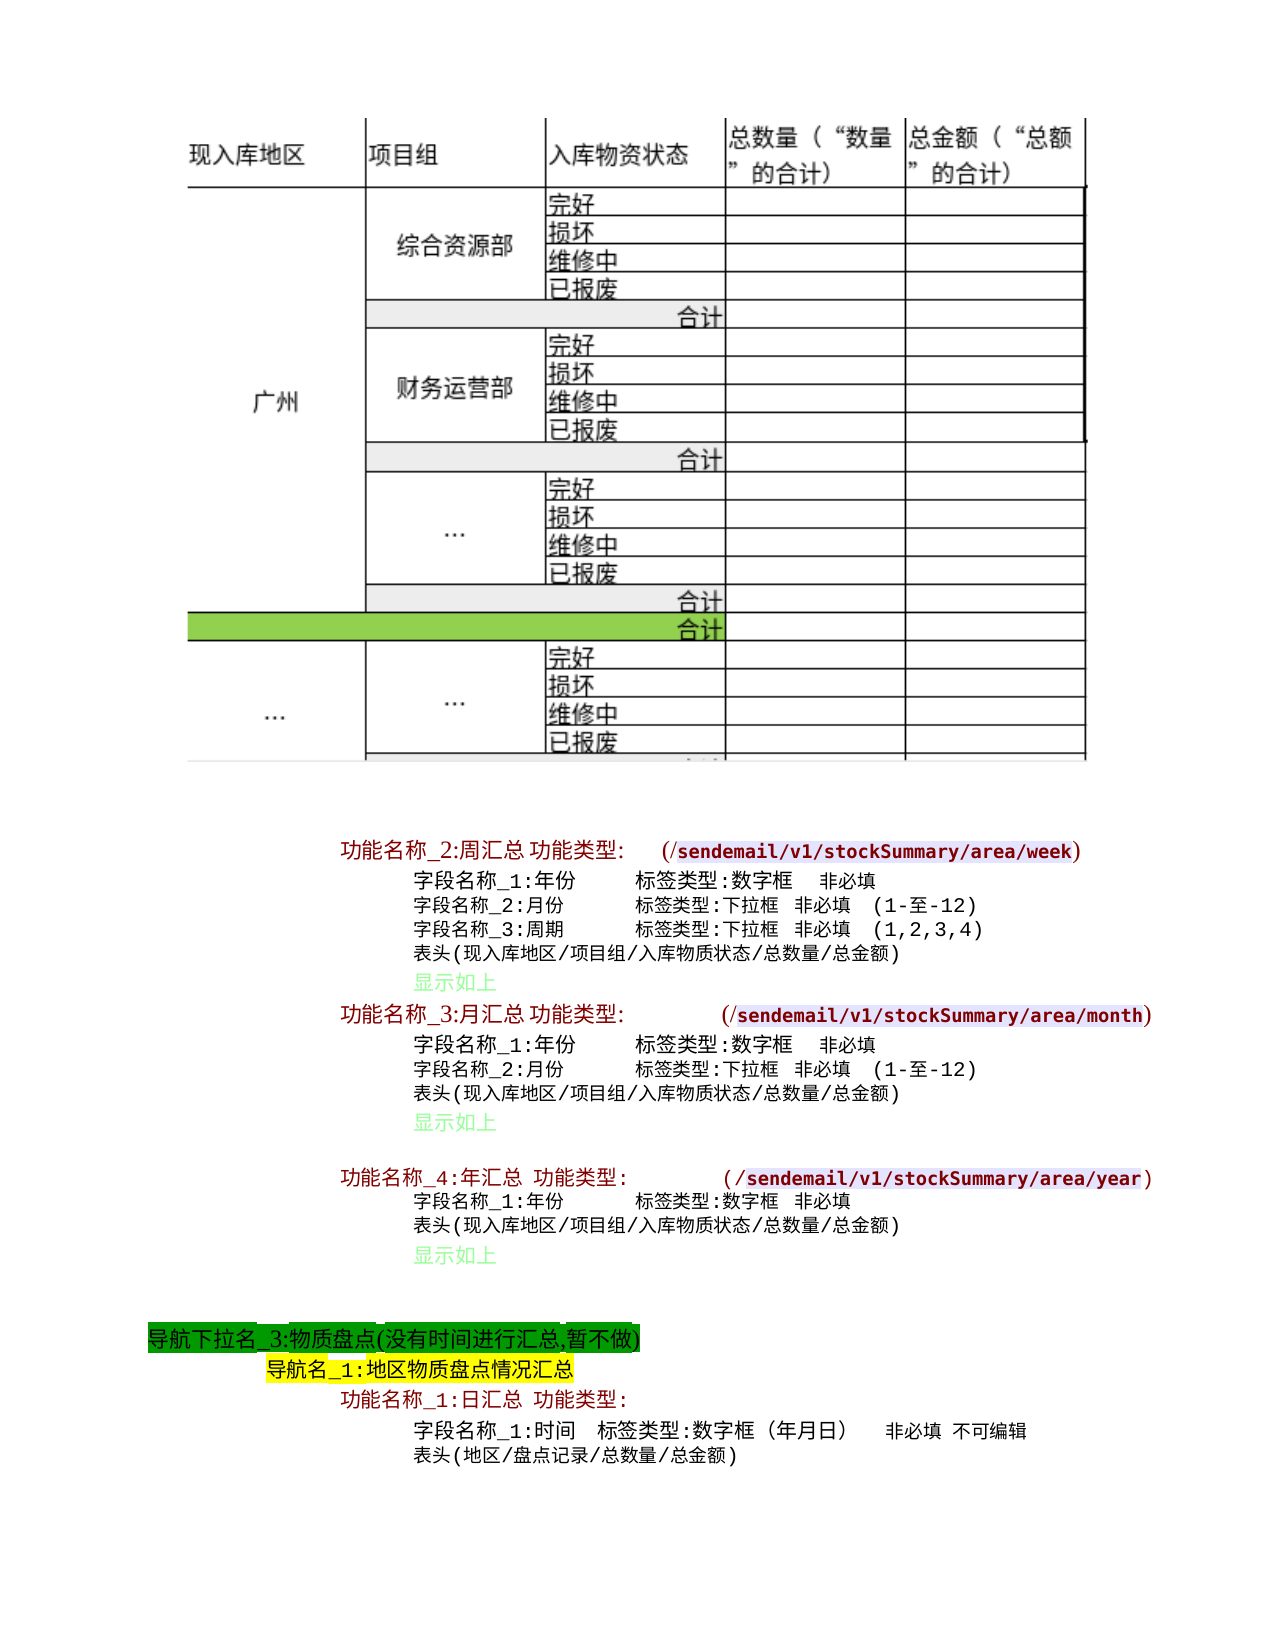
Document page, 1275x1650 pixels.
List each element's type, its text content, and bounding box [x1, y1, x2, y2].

text 字段名称_1:年份 标签类型:数字框 非必填 [118, 1028, 1157, 1059]
text 表头(地区/盘点记录/总数量/总金额) [118, 1444, 1157, 1468]
text 表头(现入库地区/项目组/入库物质状态/总数量/总金额) [118, 943, 1157, 966]
text 表头(现入库地区/项目组/入库物质状态/总数量/总金额) [118, 1083, 1157, 1107]
text 字段名称_2:月份 标签类型:下拉框 非必填 (1-至-12) [118, 895, 1157, 919]
text 功能名称_3:月汇总 功能类型: (/sendemail/v1/stockSummary/area/month) [118, 997, 1157, 1028]
text 导航名_1:地区物质盘点情况汇总 [118, 1353, 1157, 1384]
text 表头(现入库地区/项目组/入库物质状态/总数量/总金额) [118, 1215, 1157, 1239]
text 字段名称_1:年份 标签类型:数字框 非必填 [118, 864, 1157, 895]
text 字段名称_1:时间 标签类型:数字框（年月日） 非必填 不可编辑 [118, 1414, 1157, 1444]
text 显示如上 [118, 1239, 1157, 1269]
text 字段名称_2:月份 标签类型:下拉框 非必填 (1-至-12) [118, 1059, 1157, 1083]
text 显示如上 [118, 966, 1157, 997]
text 字段名称_3:周期 标签类型:下拉框 非必填 (1,2,3,4) [118, 919, 1157, 943]
text 功能名称_4:年汇总 功能类型: (/sendemail/v1/stockSummary/area/year) [118, 1161, 1157, 1191]
text 导航下拉名_3:物质盘点(没有时间进行汇总,暂不做) [148, 1322, 1157, 1353]
text 功能名称_1:日汇总 功能类型: [118, 1384, 1157, 1414]
text 显示如上 [118, 1107, 1157, 1137]
text 功能名称_2:周汇总 功能类型: (/sendemail/v1/stockSummary/area/week) [118, 833, 1157, 864]
picture [187, 118, 1088, 762]
text 字段名称_1:年份 标签类型:数字框 非必填 [118, 1191, 1157, 1215]
